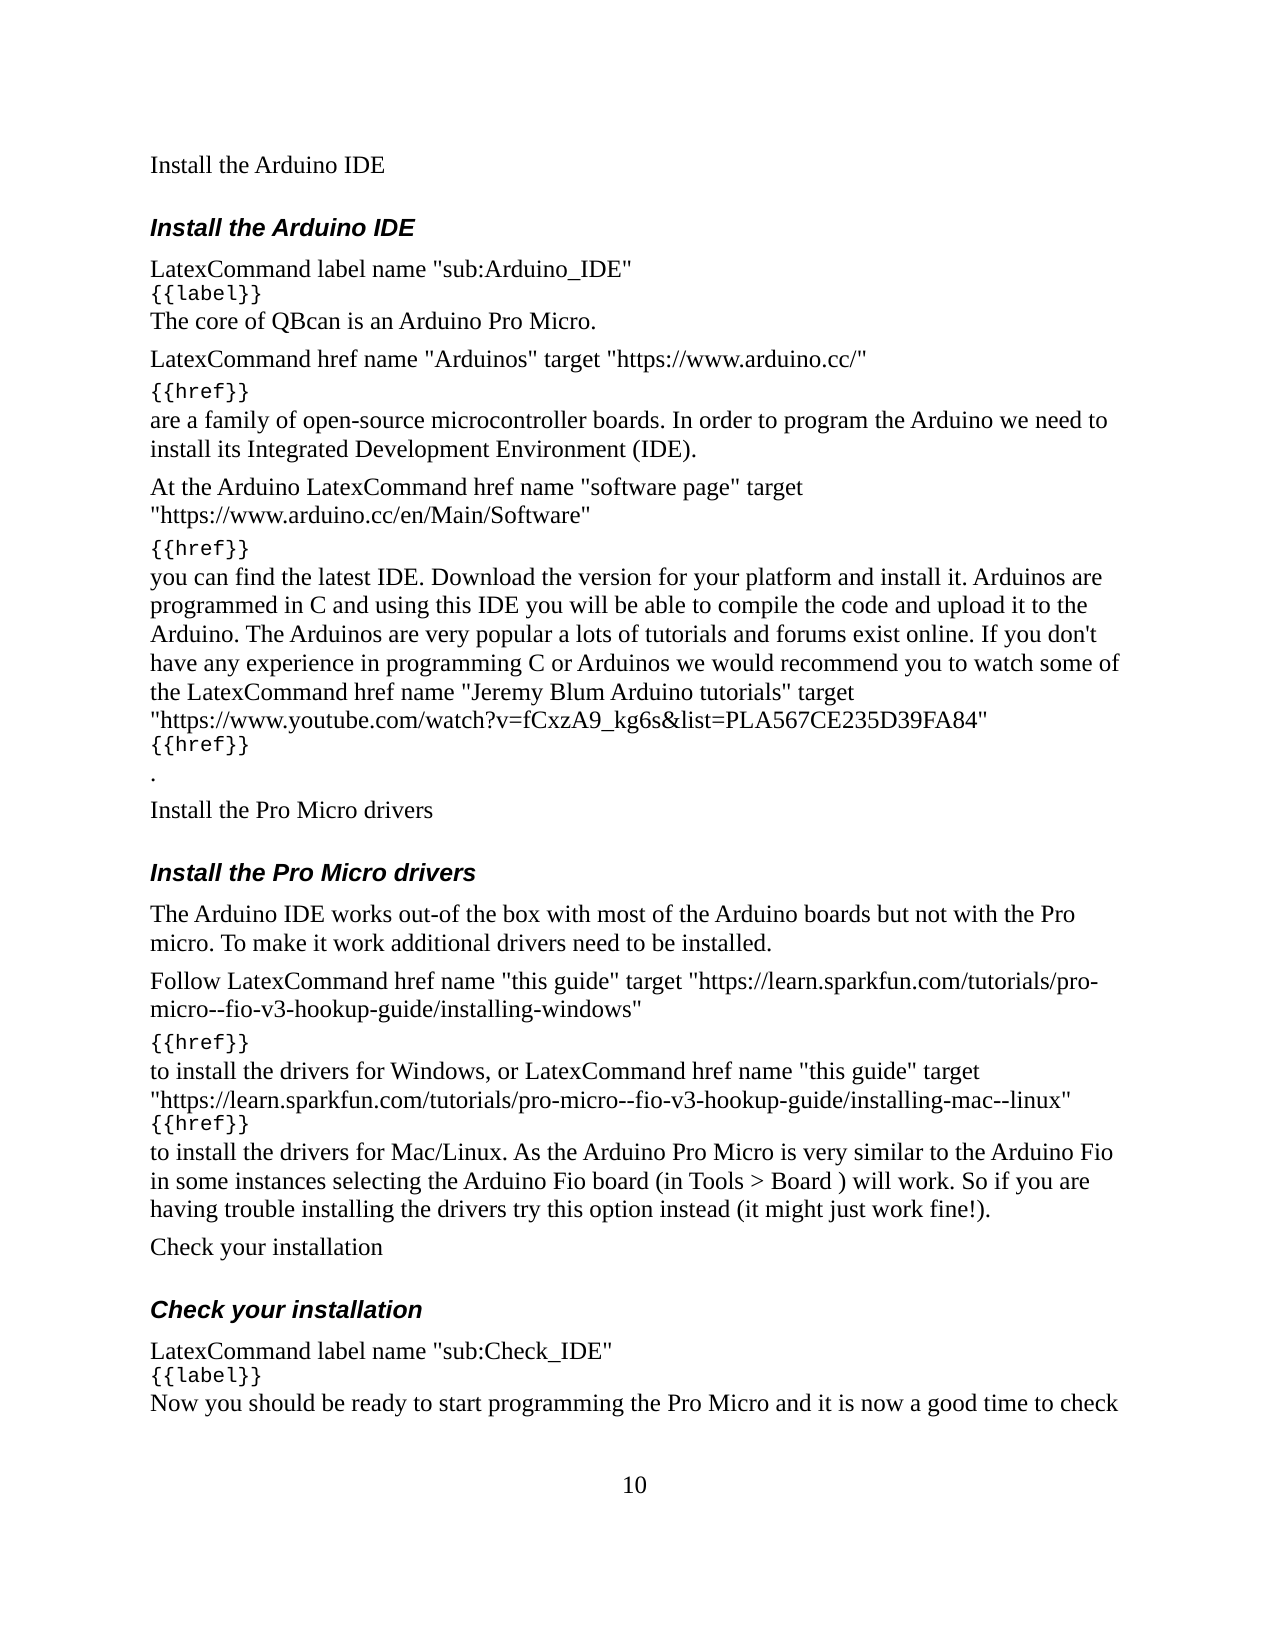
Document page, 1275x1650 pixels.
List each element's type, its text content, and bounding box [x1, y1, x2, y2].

text Now you should be ready to start programming the Pro Micro and it is now a good time to check [150, 1388, 1125, 1417]
subtitle Check your installation [150, 1295, 1125, 1323]
text At the Arduino LatexCommand href name "software page" target "https://www.arduino.cc/en/Main/Software" [150, 472, 1125, 529]
text Install the Pro Micro drivers [150, 796, 1125, 824]
text Check your installation [150, 1232, 1125, 1261]
text The core of QBcan is an Arduino Pro Micro. [150, 306, 1125, 335]
text LatexCommand label name "sub:Check_IDE" [150, 1336, 1125, 1365]
text to install the drivers for Mac/Linux. As the Arduino Pro Micro is very similar to the Arduino Fio in some instances selecting the Arduino Fio board (in Tools > Board ) will work. So if you are having trouble installing the drivers try this option instead (it might just work fine!). [150, 1137, 1125, 1223]
text {{label}} [150, 1365, 1125, 1388]
subtitle Install the Pro Micro drivers [150, 858, 1125, 887]
text {{href}} [150, 1113, 1125, 1137]
text you can find the latest IDE. Download the version for your platform and install it. Arduinos are programmed in C and using this IDE you will be able to compile the code and upload it to the Arduino. The Arduinos are very popular a lots of tutorials and forums exist online. If you don't have any experience in programming C or Arduinos we would recommend you to watch some of the LatexCommand href name "Jeremy Blum Arduino tutorials" target "https://www.youtube.com/watch?v=fCxzA9_kg6s&list=PLA567CE235D39FA84" [150, 562, 1125, 734]
text {{href}} [150, 734, 1125, 758]
text LatexCommand href name "Arduinos" target "https://www.arduino.cc/" [150, 344, 1125, 373]
text {{href}} [150, 382, 1125, 405]
text are a family of open-source microcontroller boards. In order to program the Arduino we need to install its Integrated Development Environment (IDE). [150, 405, 1125, 463]
text LatexCommand label name "sub:Arduino_IDE" [150, 254, 1125, 282]
text {{href}} [150, 1032, 1125, 1056]
text Install the Arduino IDE [150, 150, 1125, 179]
text {{href}} [150, 538, 1125, 562]
text to install the drivers for Windows, or LatexCommand href name "this guide" target "https://learn.sparkfun.com/tutorials/pro-micro--fio-v3-hookup-guide/installing-mac--linux" [150, 1056, 1125, 1113]
text Follow LatexCommand href name "this guide" target "https://learn.sparkfun.com/tutorials/pro-micro--fio-v3-hookup-guide/installing-windows" [150, 966, 1125, 1023]
text {{label}} [150, 282, 1125, 306]
text The Arduino IDE works out-of the box with most of the Arduino boards but not with the Pro micro. To make it work additional drivers need to be installed. [150, 899, 1125, 957]
text . [150, 758, 1125, 787]
subtitle Install the Arduino IDE [150, 213, 1125, 241]
